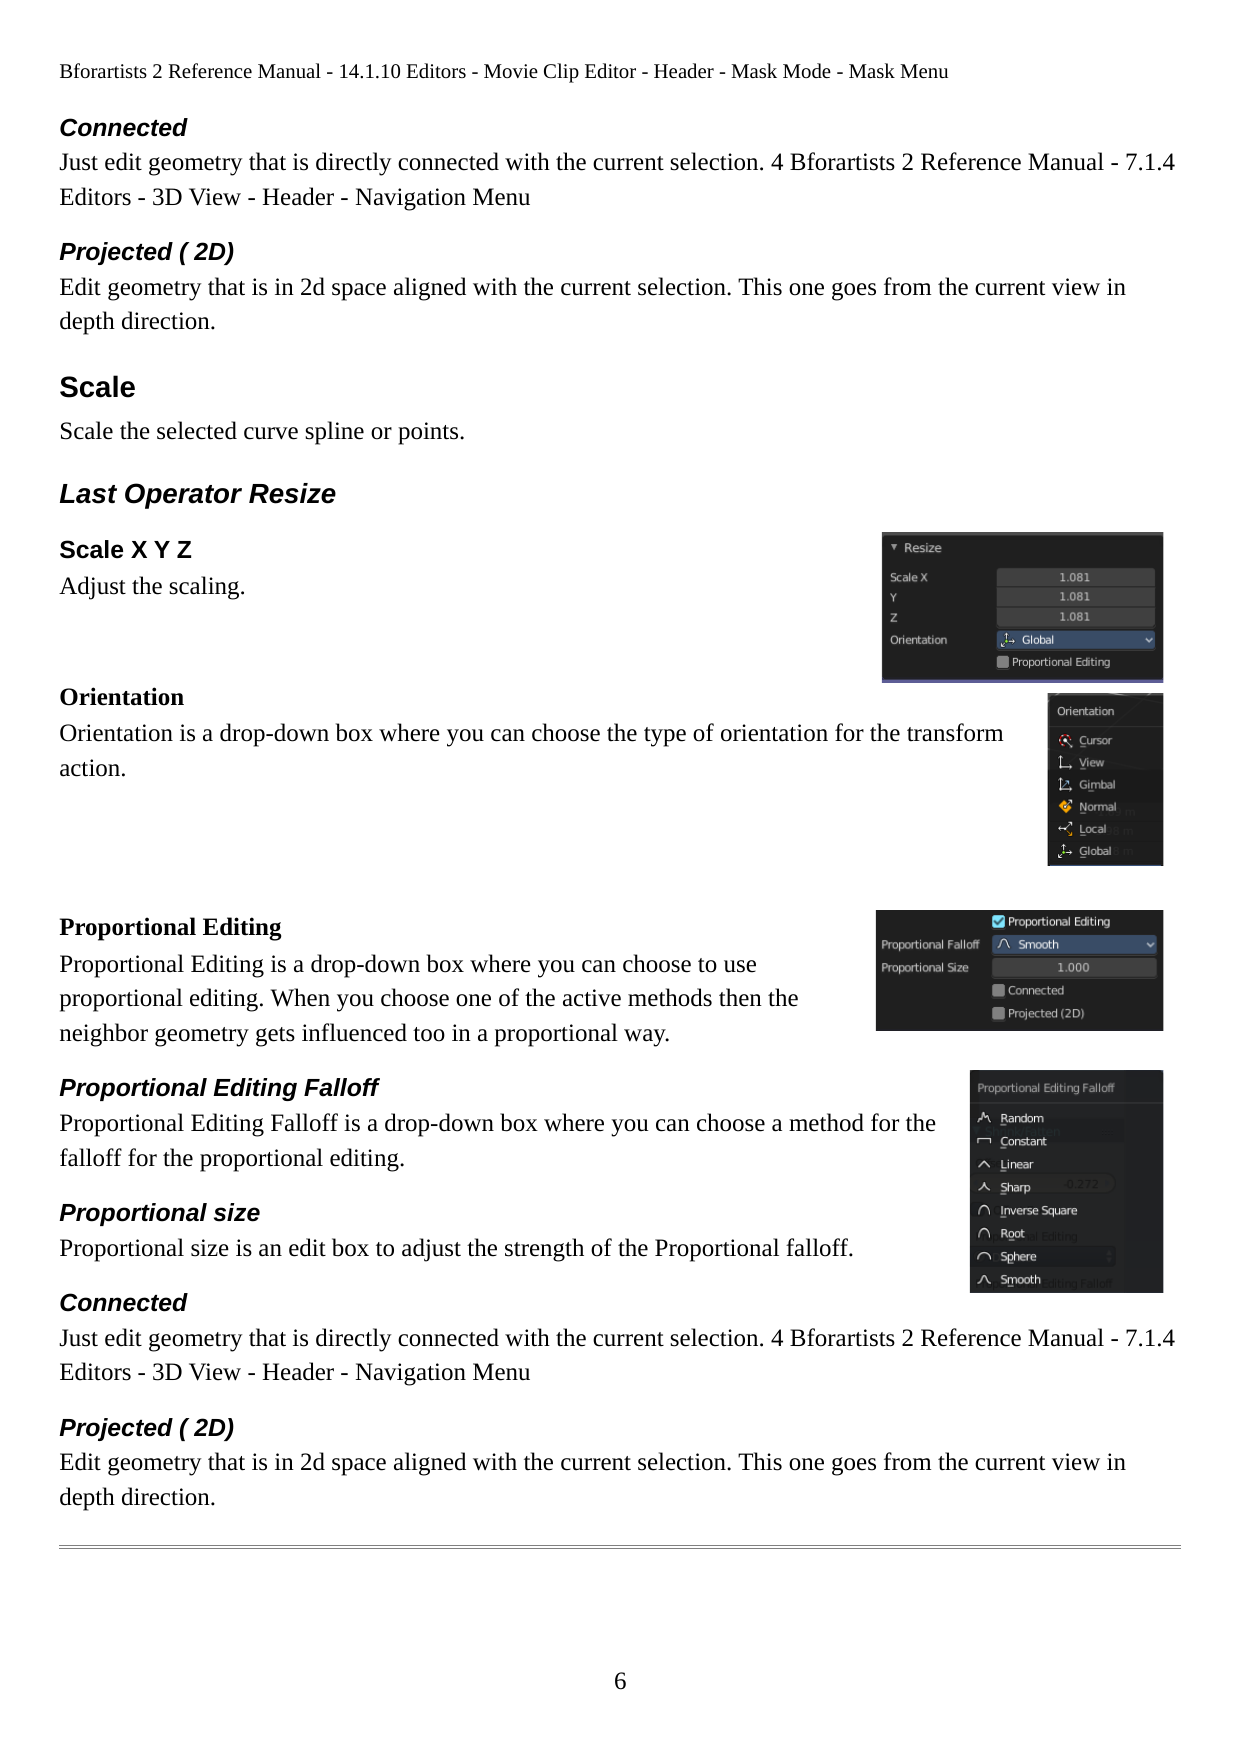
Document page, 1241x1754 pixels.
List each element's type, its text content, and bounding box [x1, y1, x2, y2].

text Proportional size is an edit box to adjust the strength of the Proportional falloff. [59, 1233, 969, 1261]
subtitle Connected [59, 113, 1181, 141]
subtitle Projected ( 2D) [59, 1413, 1181, 1441]
text Orientation is a drop-down box where you can choose the type of orientation for the transform action. [59, 718, 1047, 782]
subtitle Connected [59, 1288, 1181, 1317]
subtitle [1164, 1198, 1181, 1226]
subtitle [1164, 535, 1181, 563]
picture [875, 910, 1164, 1031]
text Edit geometry that is in 2d space aligned with the current selection. This one goes from the current view in depth direction. [59, 272, 1181, 335]
text Edit geometry that is in 2d space aligned with the current selection. This one goes from the current view in depth direction. [59, 1447, 1181, 1511]
subtitle Last Operator Resize [59, 478, 1181, 510]
text Scale the selected curve spline or points. [59, 416, 1181, 445]
subtitle Orientation [59, 682, 1181, 711]
picture [881, 532, 1164, 683]
subtitle Scale [59, 370, 1181, 404]
subtitle Proportional Editing Falloff [59, 1073, 969, 1102]
text [1164, 571, 1181, 600]
text Proportional Editing Falloff is a drop-down box where you can choose a method for the falloff for the proportional editing. [59, 1108, 969, 1171]
text Adjust the scaling. [59, 571, 881, 600]
subtitle Proportional Editing [59, 912, 875, 941]
text Proportional Editing is a drop-down box where you can choose to use proportional editing. When you choose one of the active methods then the neighbor geometry gets influenced too in a proportional way. [59, 949, 1181, 1047]
text Just edit geometry that is directly connected with the current selection. 4 Bforartists 2 Reference Manual - 7.1.4 Editors - 3D View - Header - Navigation Menu [59, 1323, 1181, 1386]
subtitle Proportional size [59, 1198, 969, 1226]
text Just edit geometry that is directly connected with the current selection. 4 Bforartists 2 Reference Manual - 7.1.4 Editors - 3D View - Header - Navigation Menu [59, 147, 1181, 211]
picture [969, 1070, 1164, 1293]
subtitle Scale X Y Z [59, 535, 881, 563]
picture [1047, 693, 1164, 866]
subtitle [1164, 912, 1181, 941]
subtitle Projected ( 2D) [59, 237, 1181, 266]
